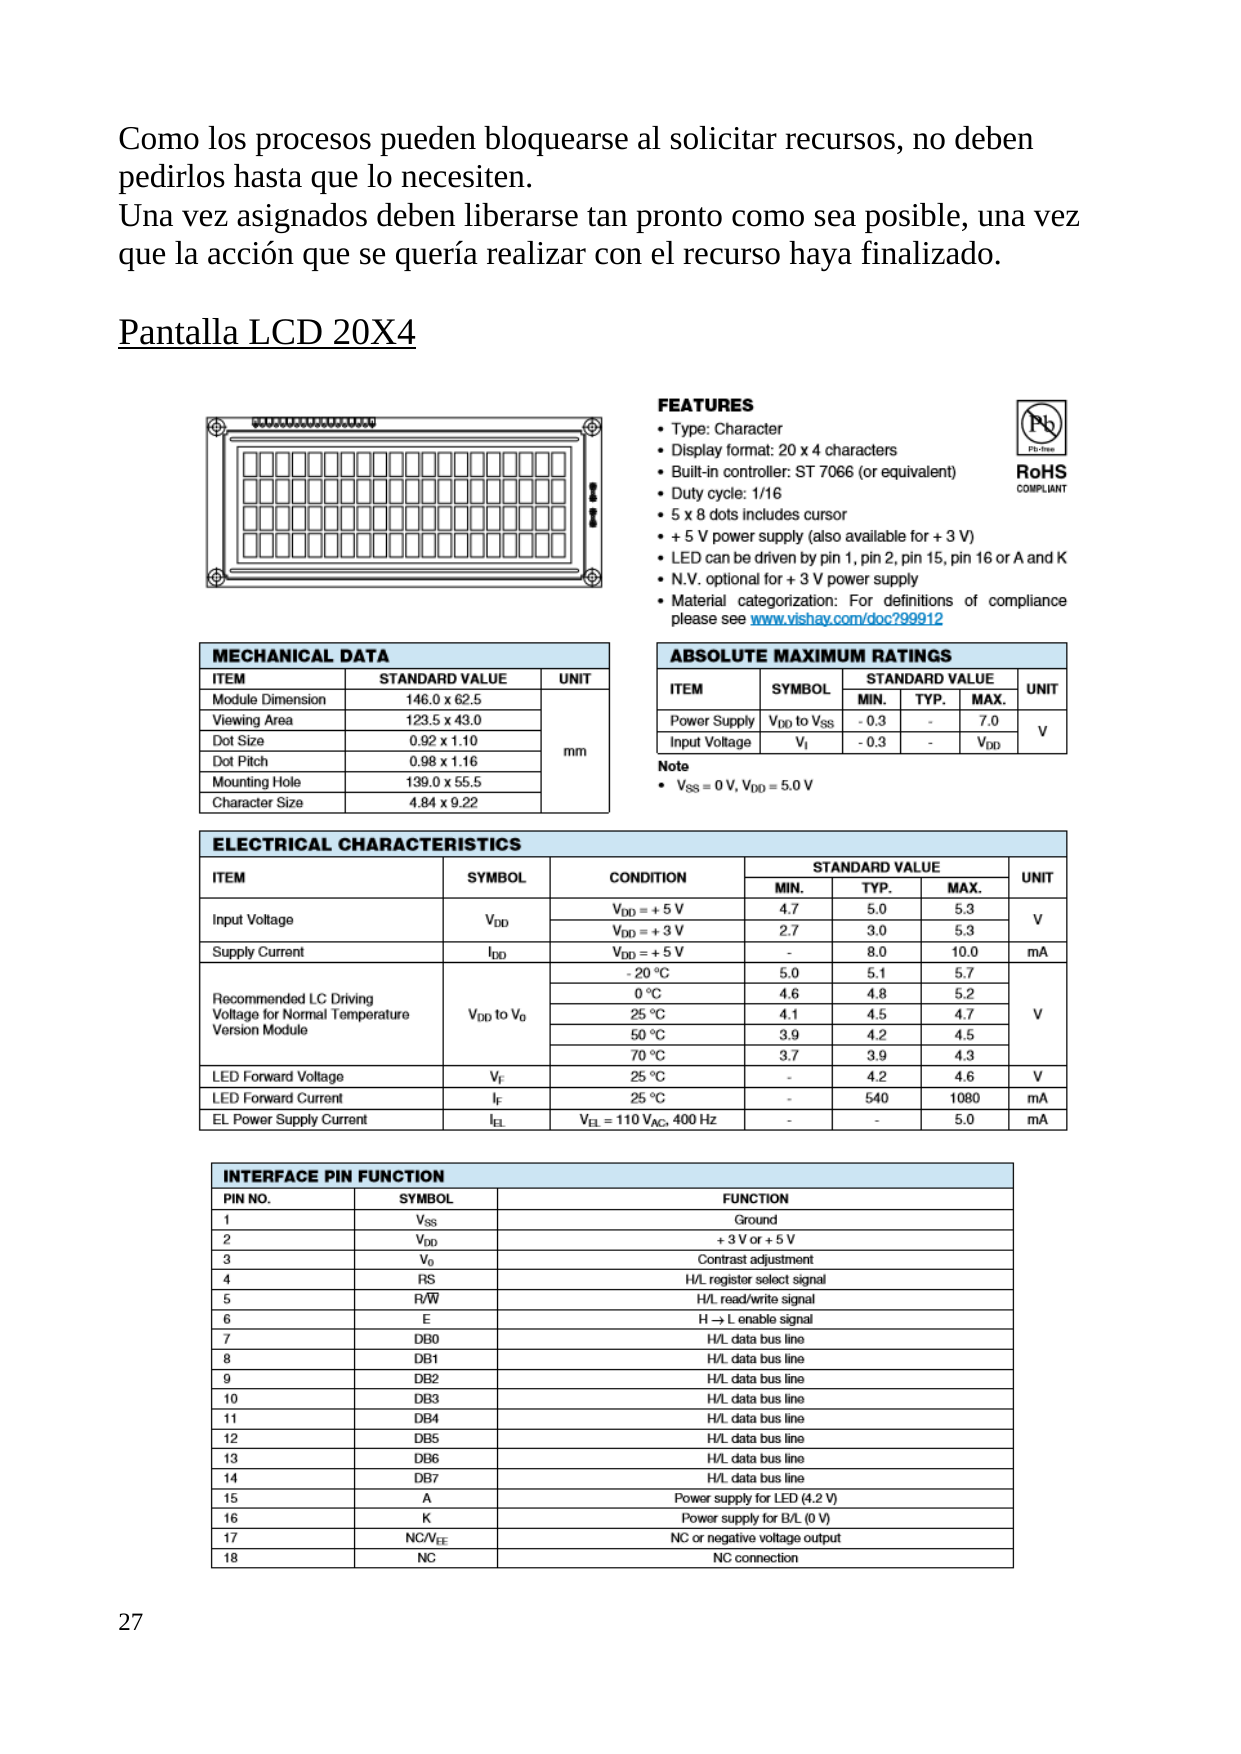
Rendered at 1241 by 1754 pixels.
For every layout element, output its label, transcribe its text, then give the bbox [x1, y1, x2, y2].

picture [118, 391, 1123, 1136]
picture [198, 1153, 1026, 1578]
text Una vez asignados deben liberarse tan pronto como sea posible, una vez que la acción que se quería realizar con el recurso haya finalizado. [118, 195, 1122, 271]
text Pantalla LCD 20X4 [118, 310, 1122, 353]
text Como los procesos pueden bloquearse al solicitar recursos, no deben pedirlos hasta que lo necesiten. [118, 118, 1122, 195]
